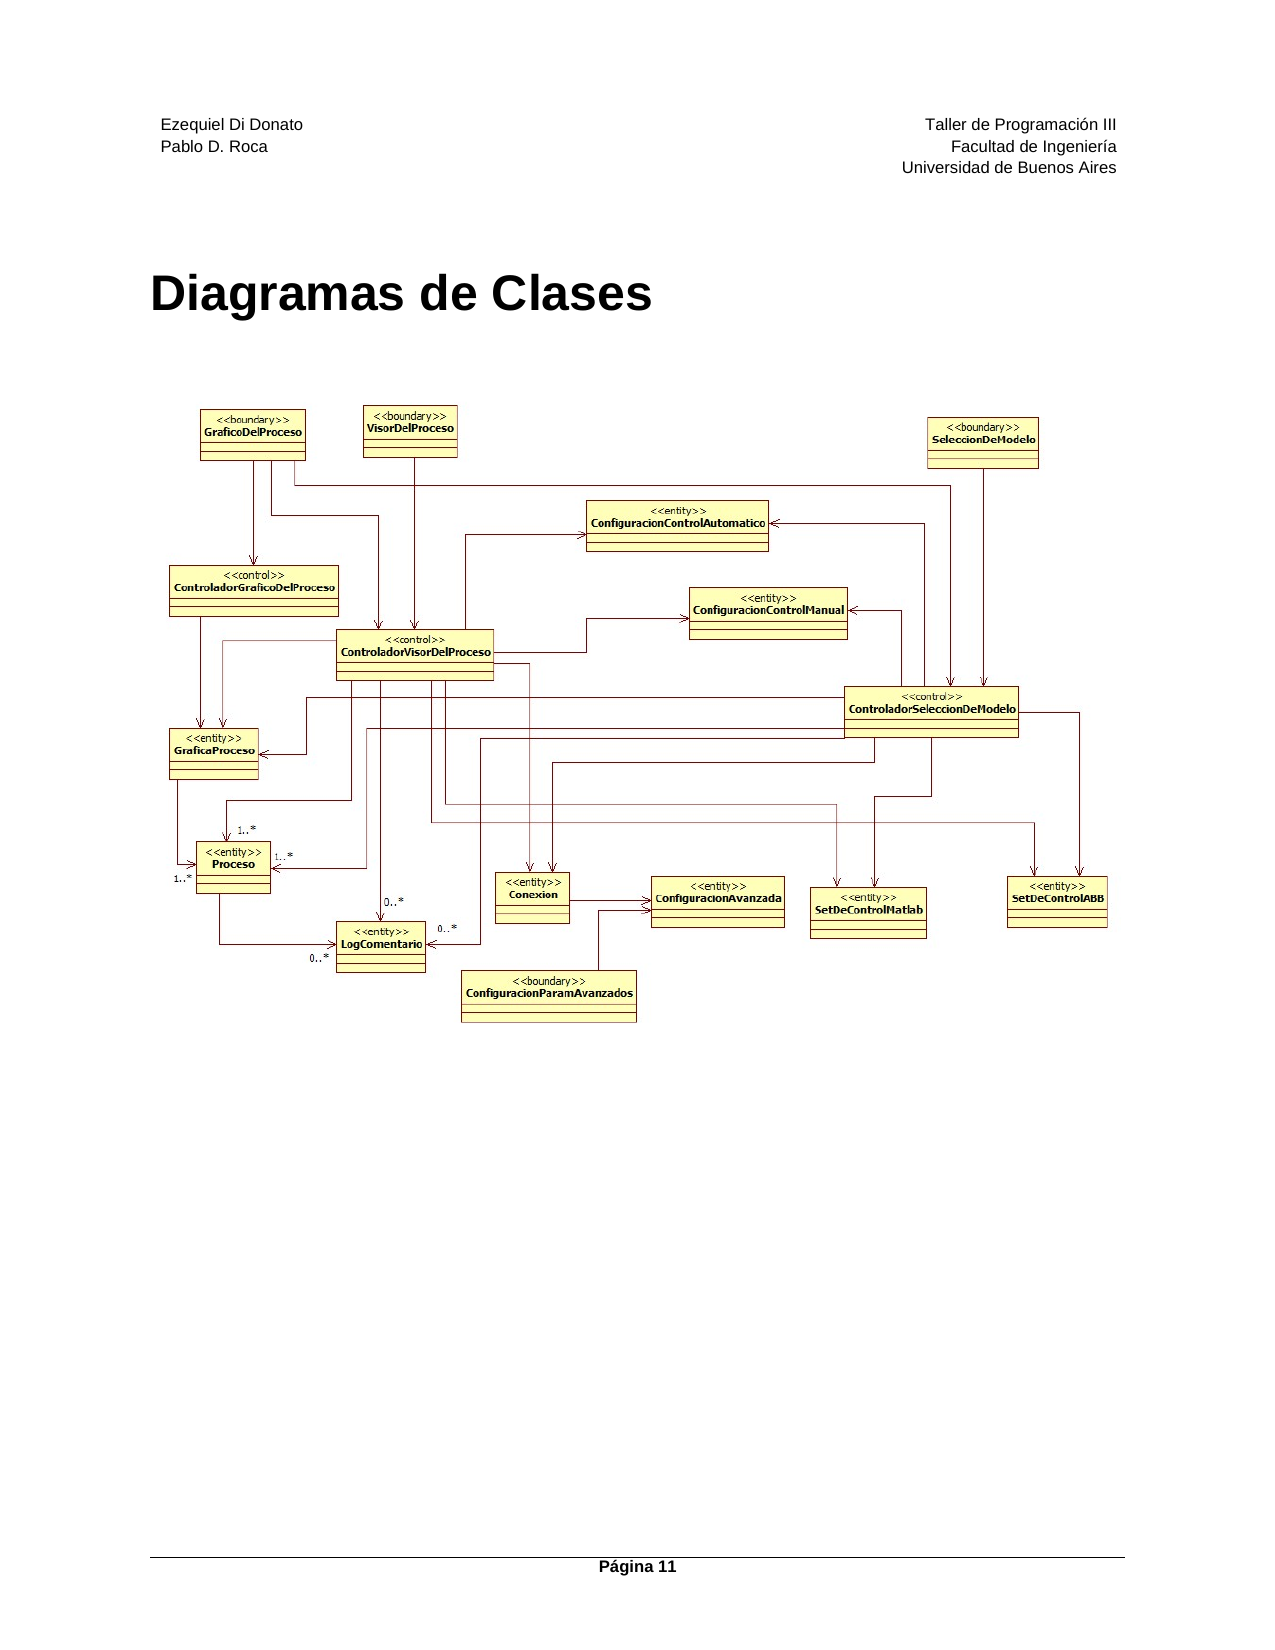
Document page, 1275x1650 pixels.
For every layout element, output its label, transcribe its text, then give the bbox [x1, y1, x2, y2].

subtitle Diagramas de Clases [150, 265, 1125, 321]
picture [150, 386, 1125, 1041]
